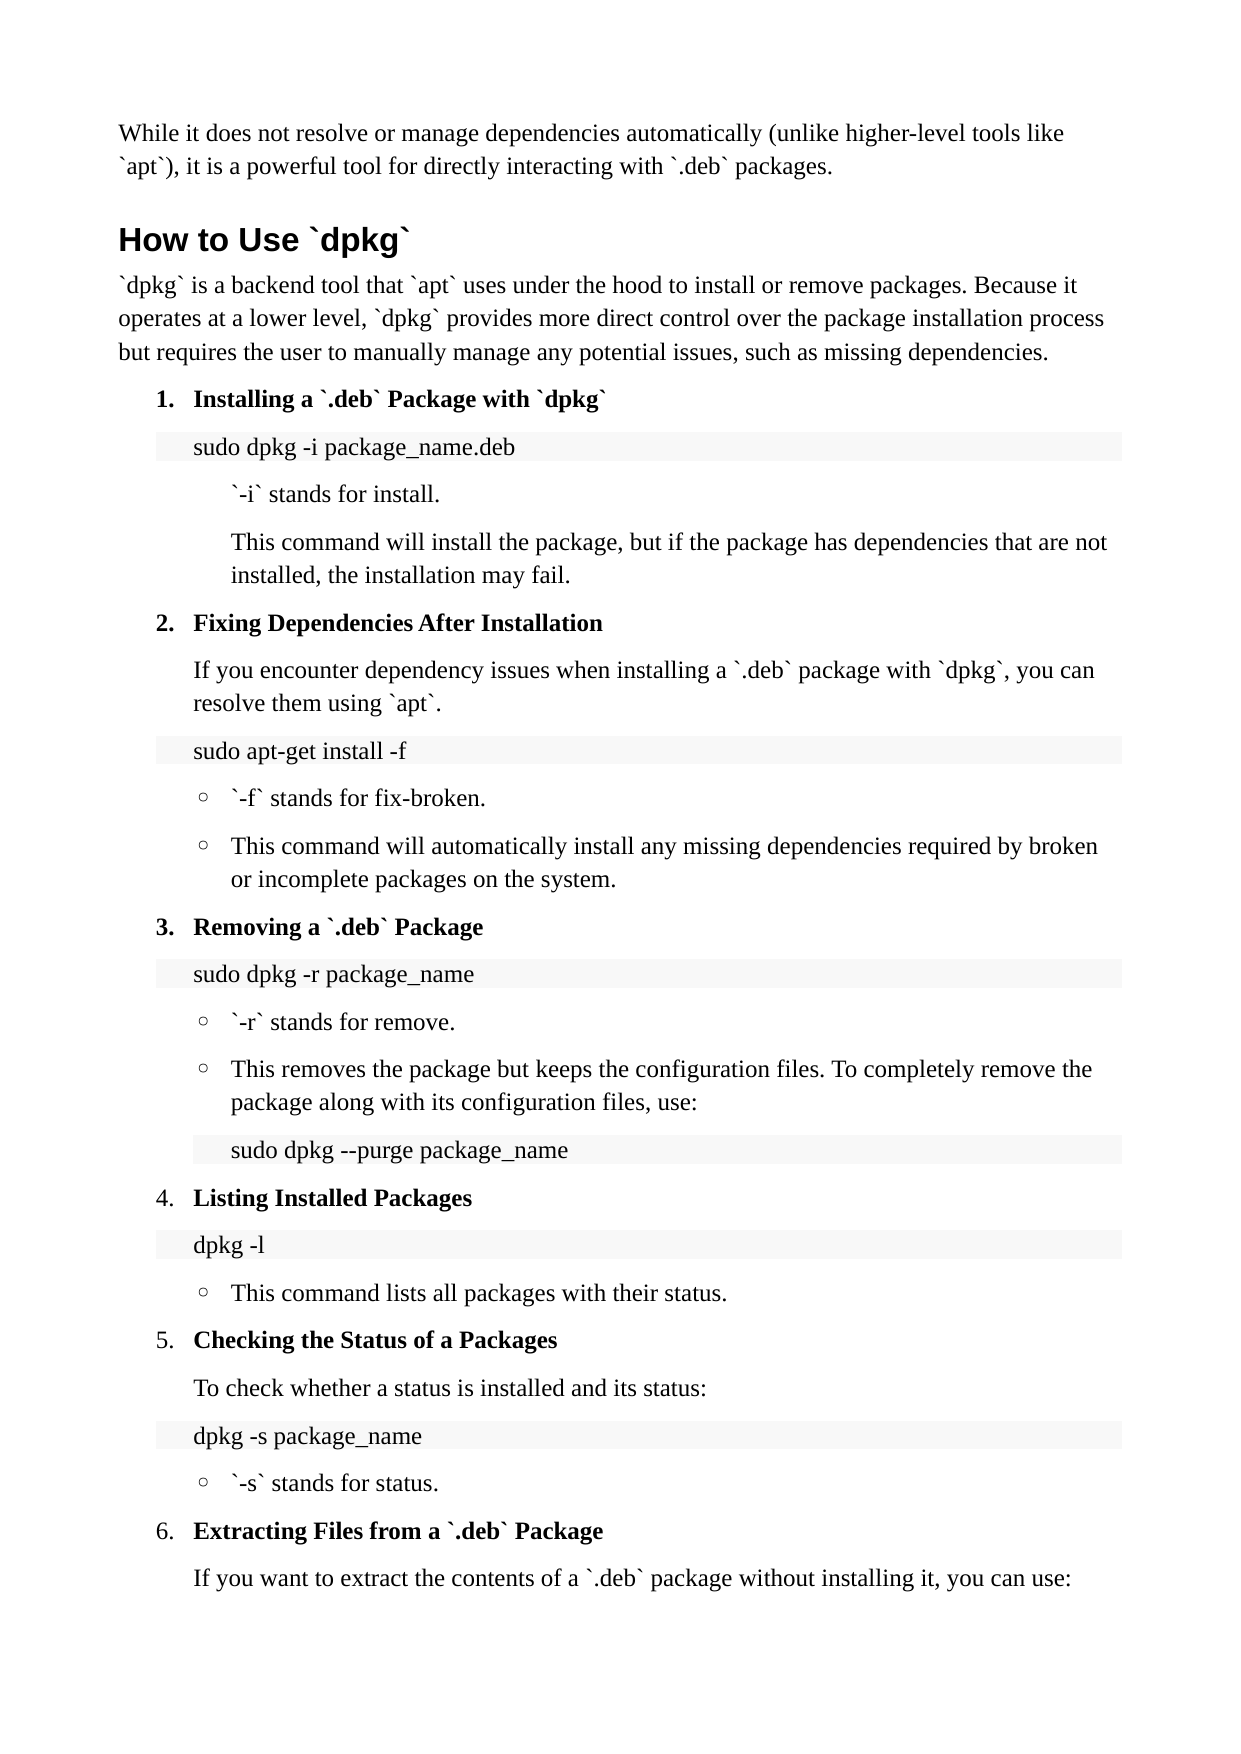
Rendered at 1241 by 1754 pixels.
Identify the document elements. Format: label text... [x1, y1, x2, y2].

list `-r` stands for remove. [193, 1007, 1122, 1036]
list Listing Installed Packages [156, 1183, 1122, 1211]
list `-f` stands for fix-broken. [193, 783, 1122, 812]
list If you encounter dependency issues when installing a `.deb` package with `dpkg`, you can resolve them using `apt`. [156, 655, 1122, 717]
list sudo dpkg -i package_name.deb [156, 432, 1122, 461]
text `dpkg` is a backend tool that `apt` uses under the hood to install or remove packages. Because it operates at a lower level, `dpkg` provides more direct control over the package installation process but requires the user to manually manage any potential issues, such as missing dependencies. [118, 271, 1122, 365]
list To check whether a status is installed and its status: [156, 1373, 1122, 1402]
list This command will install the package, but if the package has dependencies that are not installed, the installation may fail. [193, 527, 1122, 589]
list Removing a `.deb` Package [156, 912, 1122, 940]
list sudo apt-get install -f [156, 736, 1122, 764]
list Fixing Dependencies After Installation [156, 608, 1122, 636]
list Installing a `.deb` Package with `dpkg` [156, 384, 1122, 413]
list Checking the Status of a Packages [156, 1326, 1122, 1354]
list If you want to extract the contents of a `.deb` package without installing it, you can use: [156, 1563, 1122, 1592]
list This command lists all packages with their status. [193, 1278, 1122, 1307]
list dpkg -s package_name [156, 1421, 1122, 1449]
list sudo dpkg -r package_name [156, 959, 1122, 988]
text While it does not resolve or manage dependencies automatically (unlike higher-level tools like `apt`), it is a powerful tool for directly interacting with `.deb` packages. [118, 118, 1122, 180]
list `-s` stands for status. [193, 1468, 1122, 1497]
subtitle How to Use `dpkg` [118, 219, 1122, 258]
list This removes the package but keeps the configuration files. To completely remove the package along with its configuration files, use: [193, 1054, 1122, 1116]
list dpkg -l [156, 1230, 1122, 1259]
list Extracting Files from a `.deb` Package [156, 1516, 1122, 1545]
list `-i` stands for install. [193, 479, 1122, 508]
list This command will automatically install any missing dependencies required by broken or incomplete packages on the system. [193, 831, 1122, 893]
list sudo dpkg --purge package_name [193, 1135, 1122, 1164]
